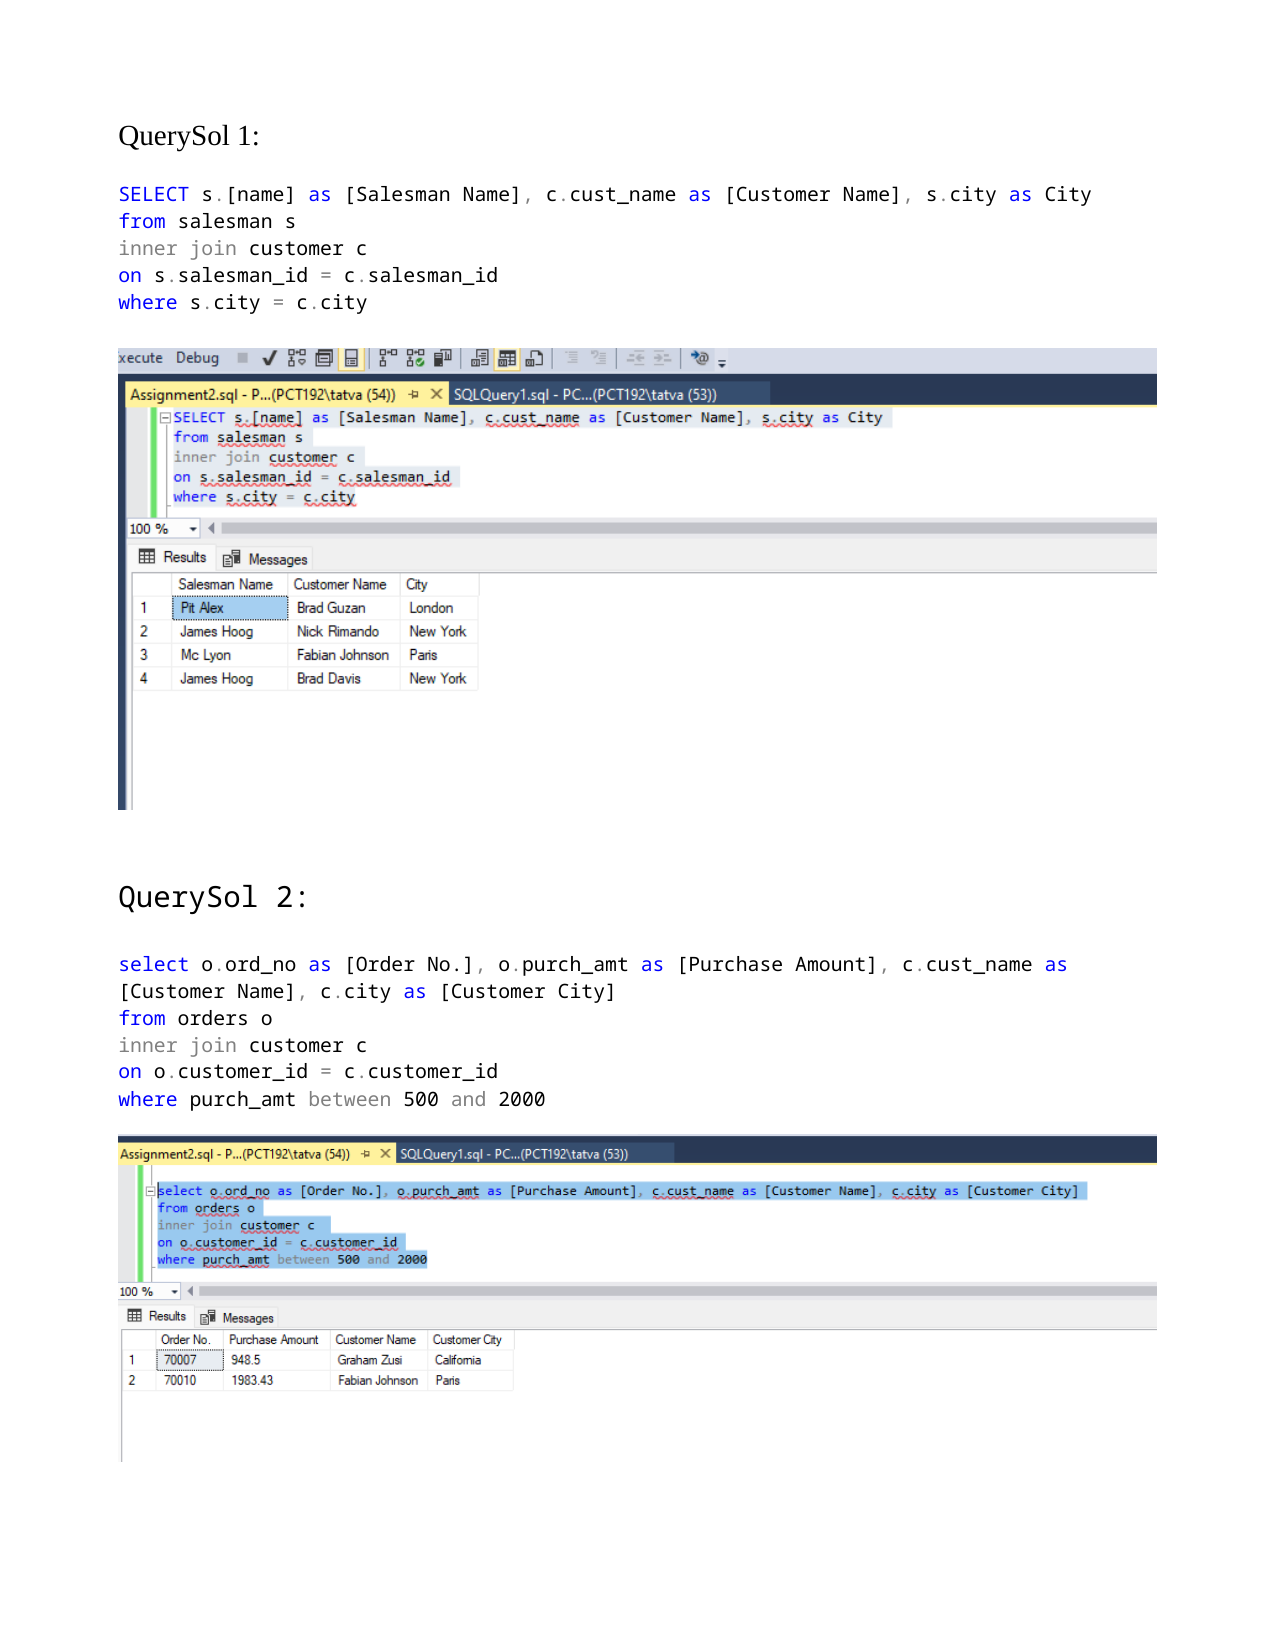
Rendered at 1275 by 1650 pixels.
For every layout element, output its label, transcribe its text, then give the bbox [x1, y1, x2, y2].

text select o.ord_no as [Order No.], o.purch_amt as [Purchase Amount], c.cust_name as [Customer Name], c.city as [Customer City] [118, 950, 1157, 1004]
text on o.customer_id = c.customer_id [118, 1058, 1157, 1085]
text QuerySol 2: [118, 877, 1157, 916]
text QuerySol 1: [118, 118, 1157, 152]
picture [118, 348, 1157, 810]
text where s.city = c.city [118, 288, 1157, 315]
text inner join customer c [118, 234, 1157, 261]
text from orders o [118, 1004, 1157, 1031]
picture [118, 1134, 1157, 1462]
text inner join customer c [118, 1031, 1157, 1058]
text from salesman s [118, 207, 1157, 234]
text SELECT s.[name] as [Salesman Name], c.cust_name as [Customer Name], s.city as City [118, 180, 1157, 207]
text where purch_amt between 500 and 2000 [118, 1085, 1157, 1112]
text on s.salesman_id = c.salesman_id [118, 261, 1157, 288]
